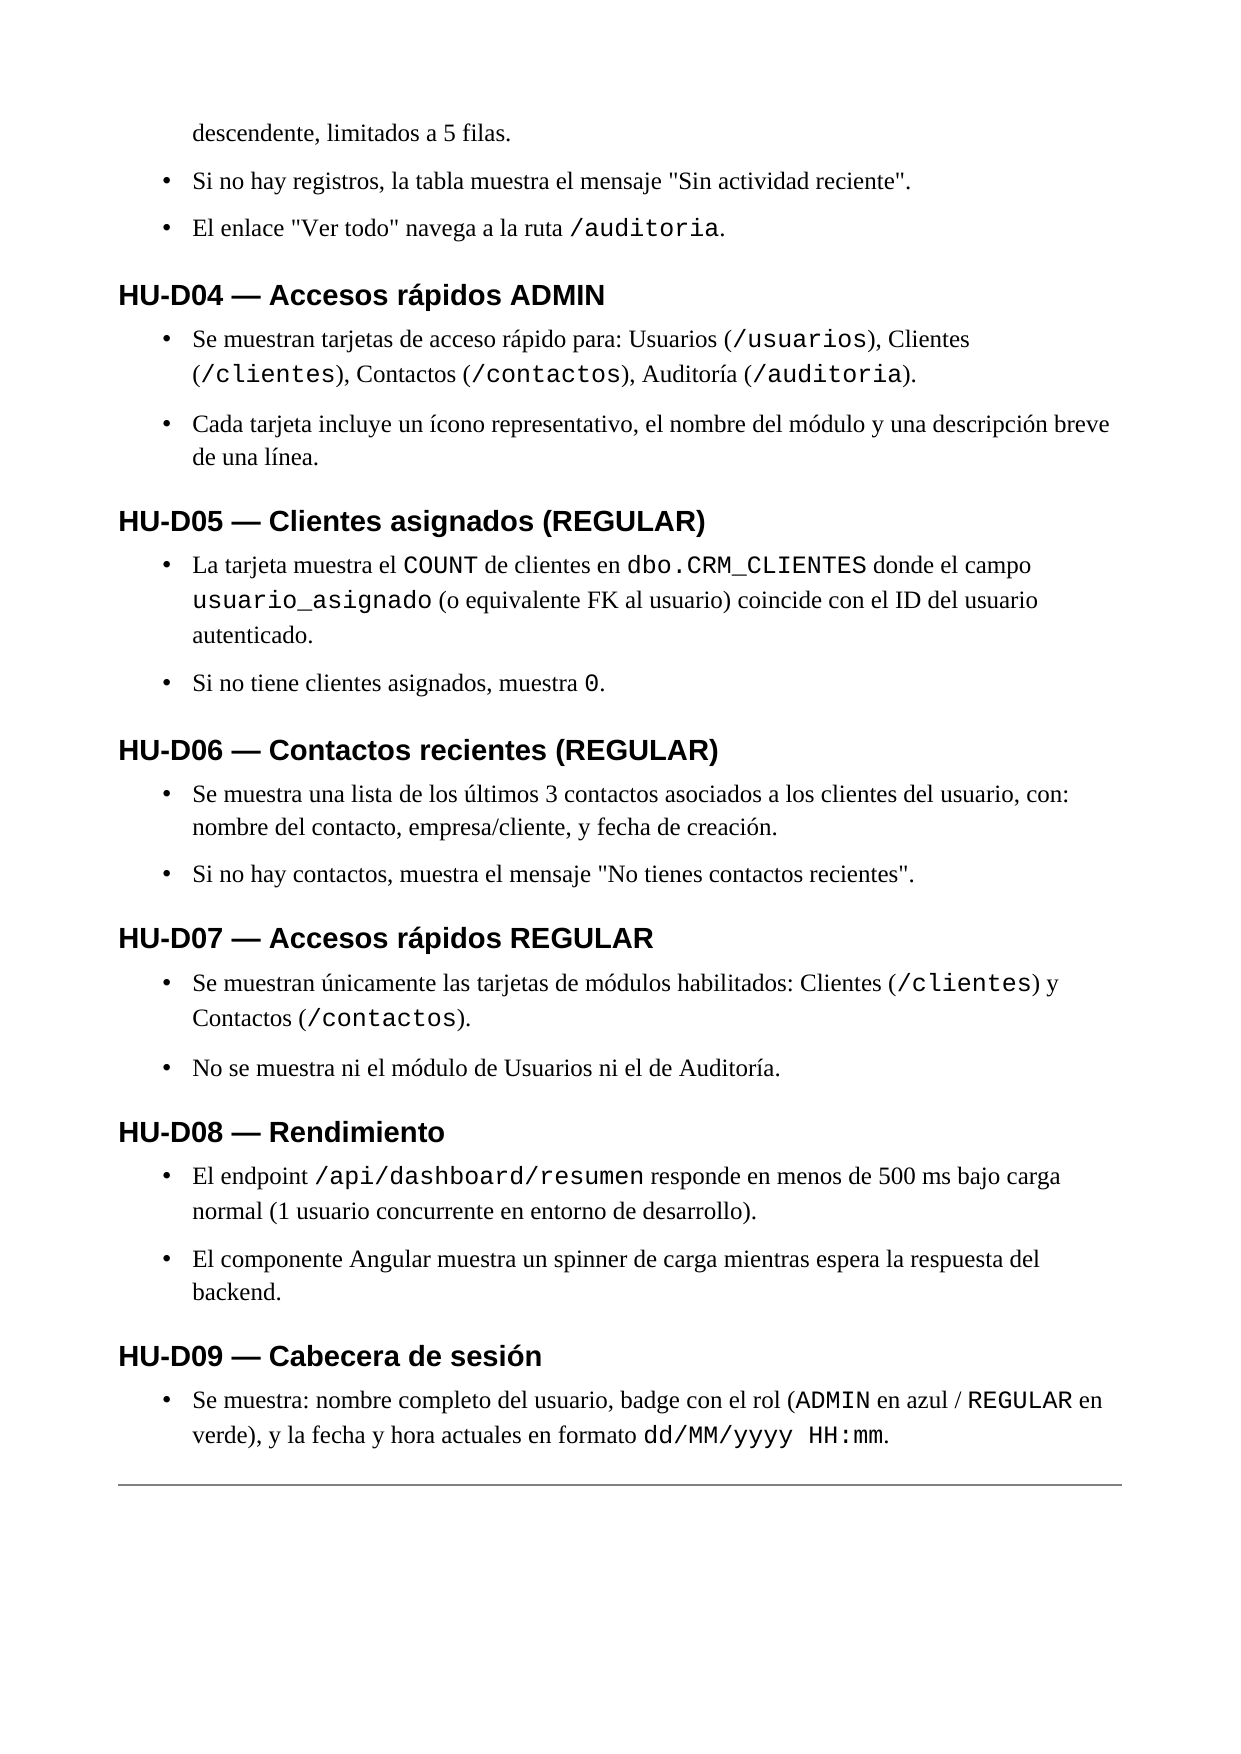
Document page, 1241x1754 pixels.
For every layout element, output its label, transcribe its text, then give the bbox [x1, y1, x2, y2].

list Se muestran únicamente las tarjetas de módulos habilitados: Clientes (/clientes) y Contactos (/contactos). [162, 968, 1122, 1033]
subtitle HU-D05 — Clientes asignados (REGULAR) [118, 504, 1122, 538]
subtitle HU-D04 — Accesos rápidos ADMIN [118, 278, 1122, 311]
list Si no hay contactos, muestra el mensaje "No tienes contactos recientes". [162, 859, 1122, 888]
subtitle HU-D06 — Contactos recientes (REGULAR) [118, 733, 1122, 766]
list descendente, limitados a 5 filas. [162, 118, 1122, 147]
subtitle HU-D09 — Cabecera de sesión [118, 1339, 1122, 1372]
list Si no tiene clientes asignados, muestra 0. [162, 668, 1122, 699]
list La tarjeta muestra el COUNT de clientes en dbo.CRM_CLIENTES donde el campo usuario_asignado (o equivalente FK al usuario) coincide con el ID del usuario autenticado. [162, 550, 1122, 649]
subtitle HU-D08 — Rendimiento [118, 1115, 1122, 1148]
list Se muestran tarjetas de acceso rápido para: Usuarios (/usuarios), Clientes (/clientes), Contactos (/contactos), Auditoría (/auditoria). [162, 324, 1122, 390]
list Se muestra: nombre completo del usuario, badge con el rol (ADMIN en azul / REGULAR en verde), y la fecha y hora actuales en formato dd/MM/yyyy HH:mm. [162, 1385, 1122, 1451]
list El enlace "Ver todo" navega a la ruta /auditoria. [162, 213, 1122, 244]
list Cada tarjeta incluye un ícono representativo, el nombre del módulo y una descripción breve de una línea. [162, 409, 1122, 471]
list Si no hay registros, la tabla muestra el mensaje "Sin actividad reciente". [162, 166, 1122, 194]
list No se muestra ni el módulo de Usuarios ni el de Auditoría. [162, 1053, 1122, 1081]
subtitle HU-D07 — Accesos rápidos REGULAR [118, 922, 1122, 955]
list El componente Angular muestra un spinner de carga mientras espera la respuesta del backend. [162, 1244, 1122, 1305]
list Se muestra una lista de los últimos 3 contactos asociados a los clientes del usuario, con: nombre del contacto, empresa/cliente, y fecha de creación. [162, 779, 1122, 841]
list El endpoint /api/dashboard/resumen responde en menos de 500 ms bajo carga normal (1 usuario concurrente en entorno de desarrollo). [162, 1161, 1122, 1225]
